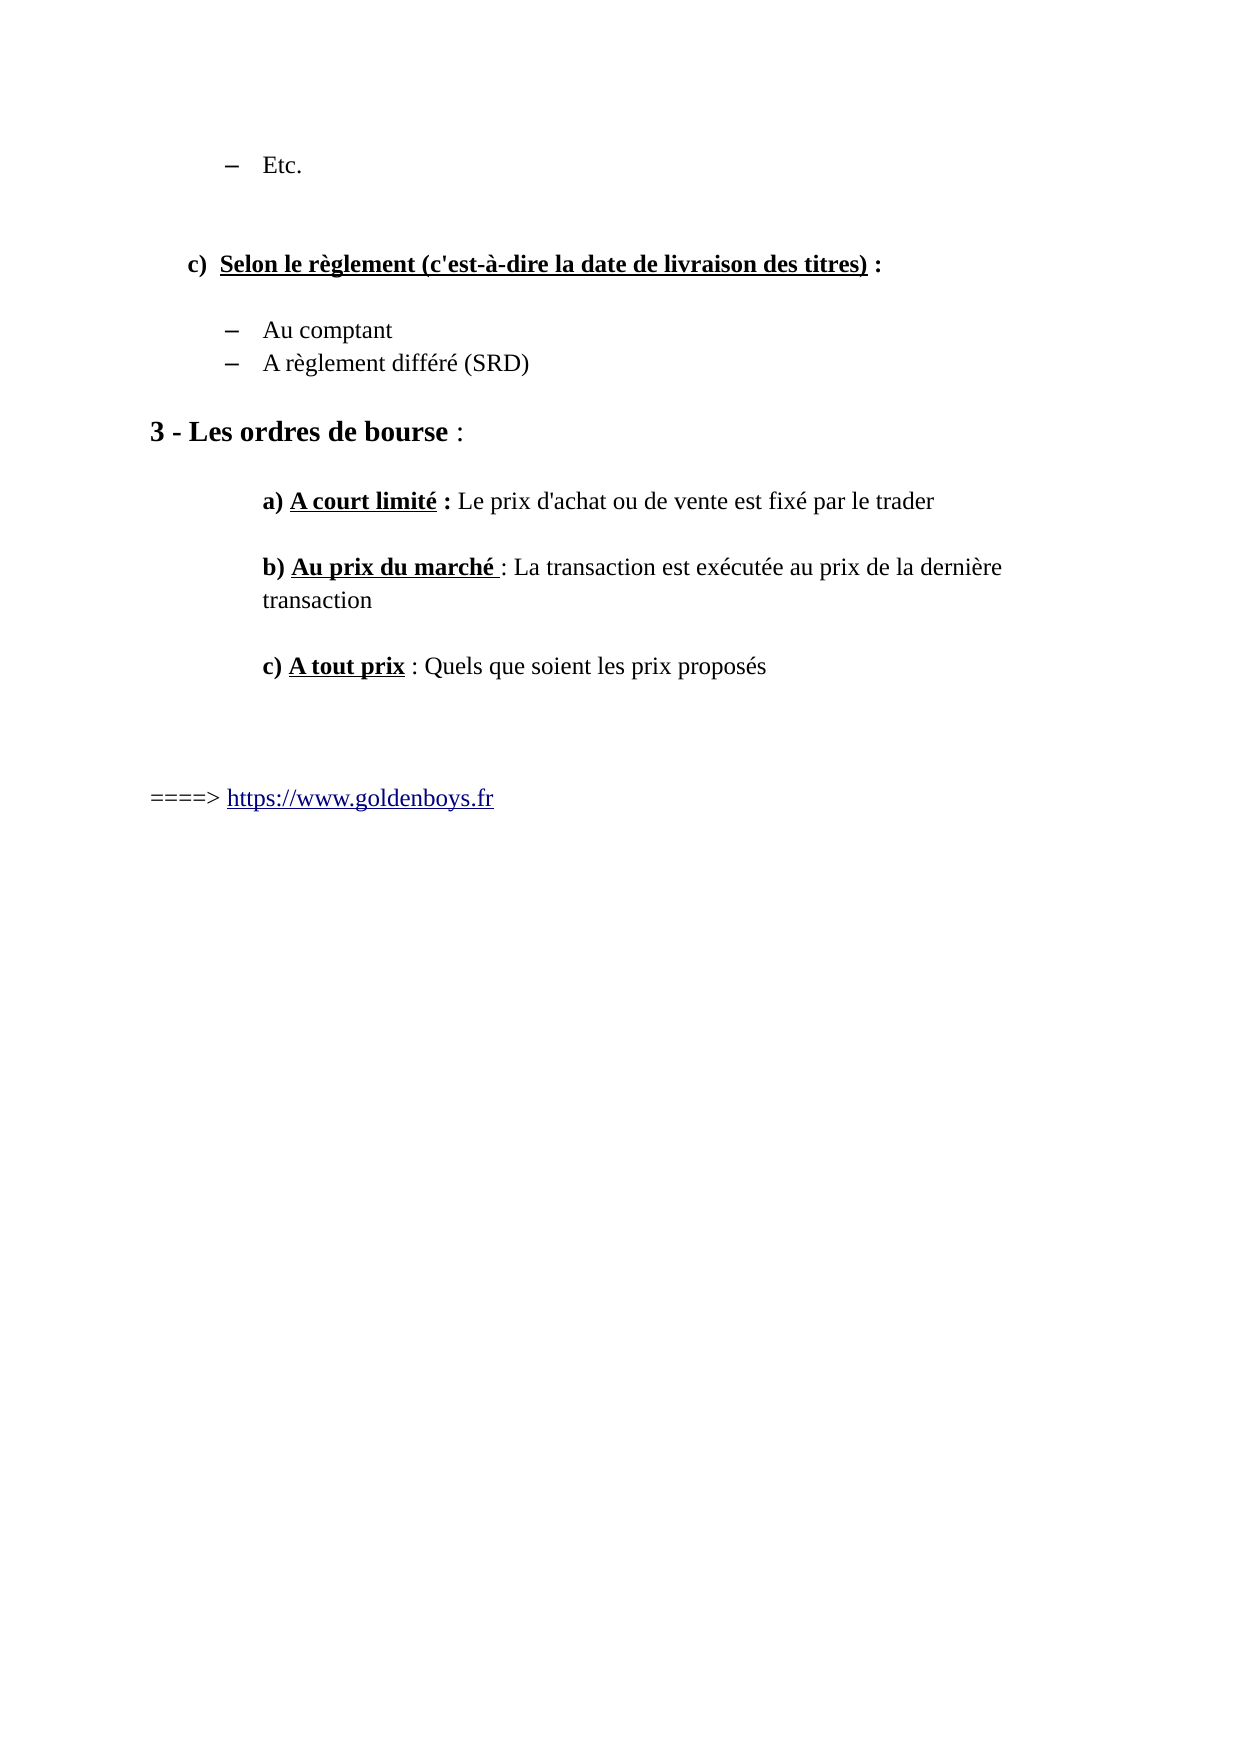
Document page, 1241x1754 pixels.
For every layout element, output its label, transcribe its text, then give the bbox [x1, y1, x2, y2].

text 3 - Les ordres de bourse : [150, 414, 1090, 448]
text c) Selon le règlement (c'est-à-dire la date de livraison des titres) : [150, 249, 1090, 278]
list A règlement différé (SRD) [225, 348, 1090, 377]
list Au comptant [225, 315, 1090, 344]
list a) A court limité : Le prix d'achat ou de vente est fixé par le trader [225, 486, 1090, 514]
text ====> https://www.goldenboys.fr [150, 783, 1090, 812]
list c) A tout prix : Quels que soient les prix proposés [225, 651, 1090, 679]
list b) Au prix du marché : La transaction est exécutée au prix de la dernière transaction [225, 552, 1090, 613]
list Etc. [225, 150, 1090, 179]
